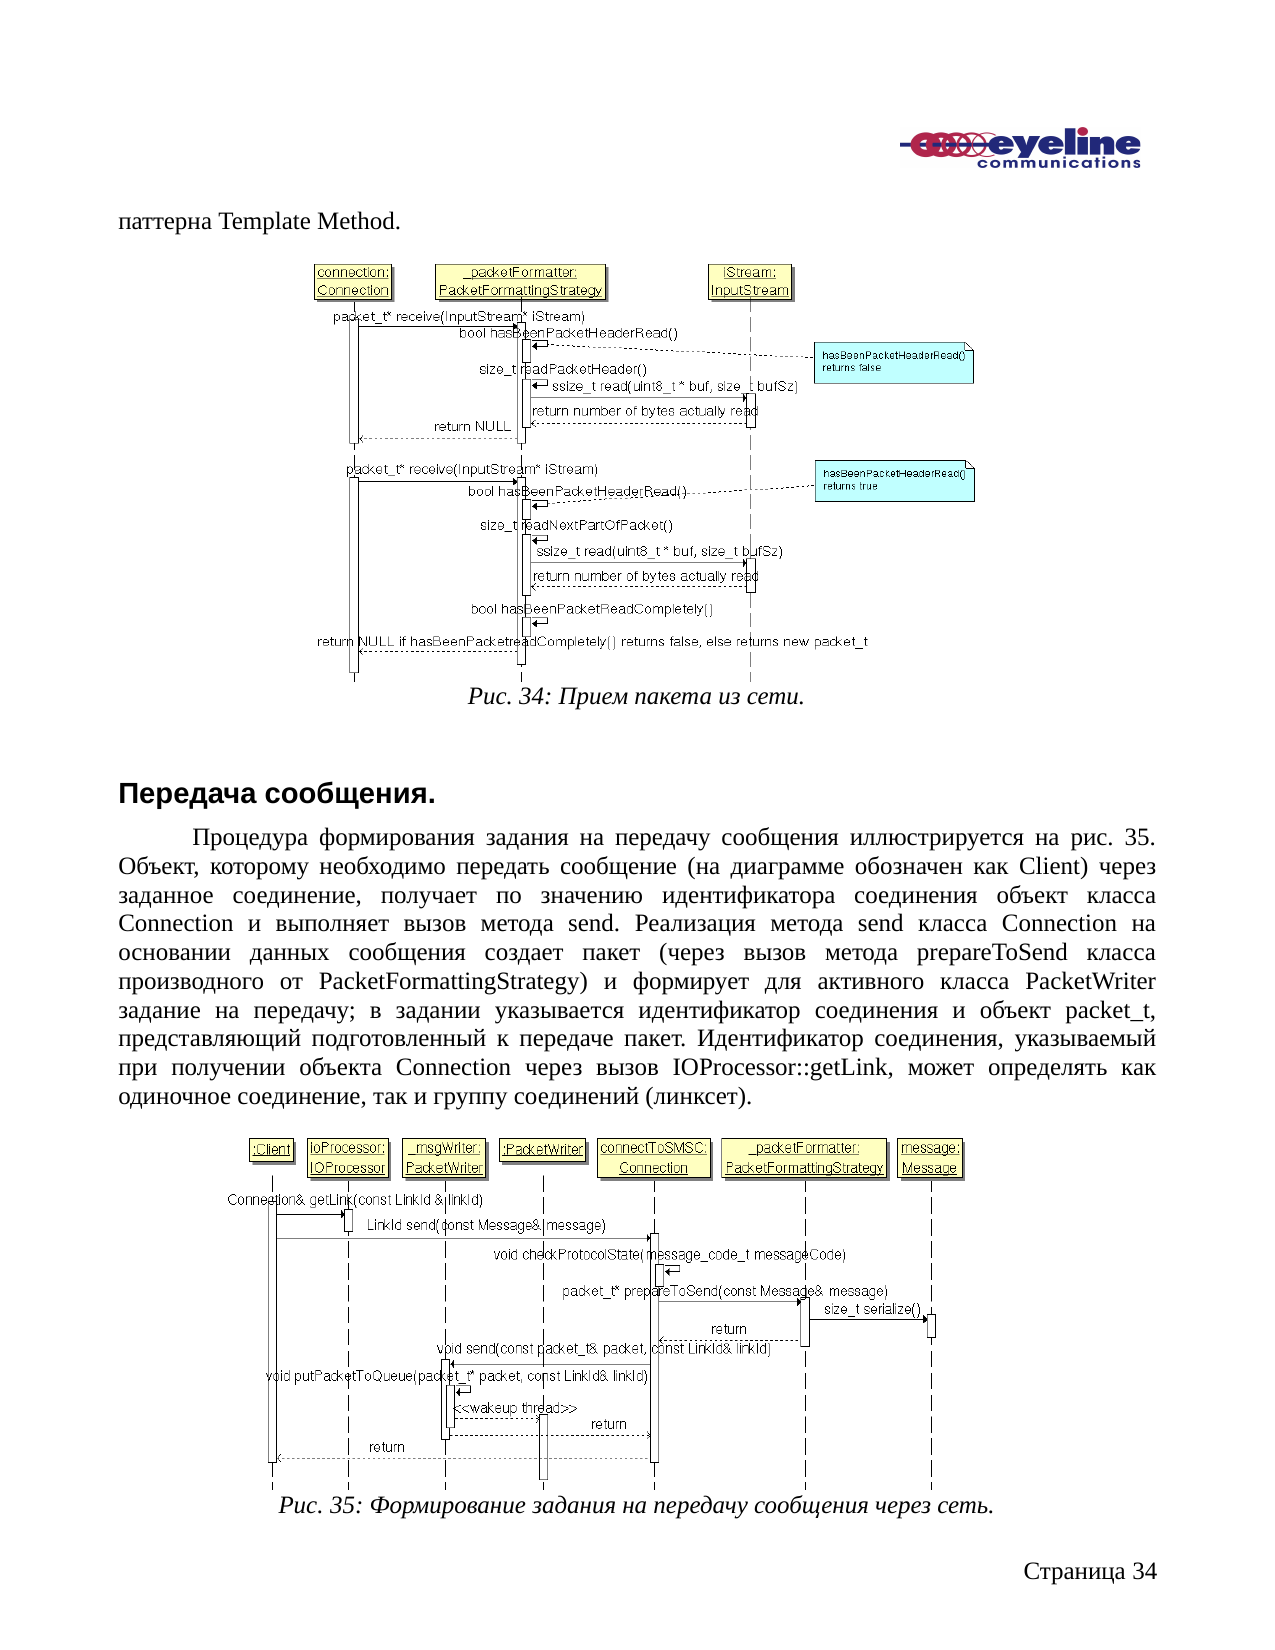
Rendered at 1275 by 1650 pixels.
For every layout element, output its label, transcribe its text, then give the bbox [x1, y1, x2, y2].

text Рис. 35: Формирование задания на передачу сообщения через сеть. [226, 1135, 1049, 1518]
picture [291, 260, 984, 682]
subtitle Передача сообщения. [118, 776, 1157, 810]
picture [900, 127, 1141, 168]
text паттерна Template Method. [118, 206, 1157, 235]
picture [226, 1135, 975, 1490]
text Рис. 34: Прием пакета из сети. [292, 682, 983, 710]
text Процедура формирования задания на передачу сообщения иллюстрируется на рис. 35. Объект, которому необходимо передать сообщение (на диаграмме обозначен как Client) через заданное соединение, получает по значению идентификатора соединения объект класса Connection и выполняет вызов метода send. Реализация метода send класса Connection на основании данных сообщения создает пакет (через вызов метода prepareToSend класса производного от PacketFormattingStrategy) и формирует для активного класса PacketWriter задание на передачу; в задании указывается идентификатор соединения и объект packet_t, представляющий подготовленный к передаче пакет. Идентификатор соединения, указываемый при получении объекта Connection через вызов IOProcessor::getLink, может определять как одиночное соединение, так и группу соединений (линксет). [118, 822, 1157, 1110]
